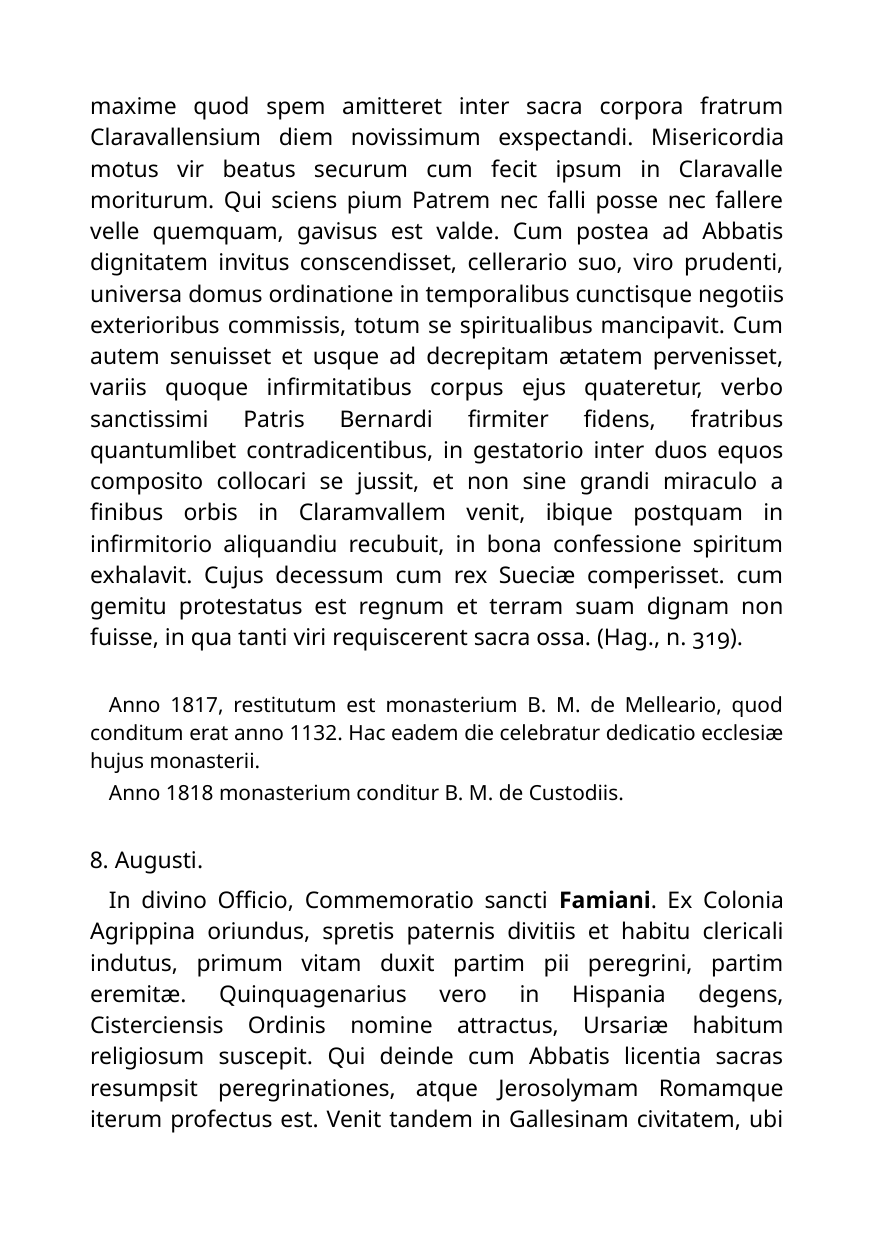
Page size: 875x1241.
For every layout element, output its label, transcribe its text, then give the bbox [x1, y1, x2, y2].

text 8. Augusti. [90, 844, 784, 875]
text maxime quod spem amitteret inter sacra corpora fratrum Claravallensium diem novissimum exspectandi. Mi­sericordia motus vir beatus securum cum fecit ipsum in Claravalle moriturum. Qui sciens pium Patrem nec falli posse nec fallere velle quemquam, gavisus est valde. Cum postea ad Abbatis dignitatem invitus conscendisset, cellerario suo, viro prudenti, universa domus ordinatione in tempora­libus cunctisque negotiis exterioribus commissis, totum se spiritualibus mancipavit. Cum autem senuisset et usque ad decrepitam ætatem pervenisset, variis quoque infirmitatibus corpus ejus quateretur, verbo sanctissimi Patris Bernardi firmiter fidens, fratribus quantumlibet contradicentibus, in gestatorio inter duos equos composito collocari se jussit, et non sine grandi miraculo a finibus orbis in Claramvallem venit, ibique postquam in infirmitorio aliquandiu recubuit, in bona confessione spiritum exhalavit. Cujus decessum cum rex Sueciæ comperisset. cum gemitu protestatus est regnum et terram suam dignam non fuisse, in qua tanti viri requiscerent sacra ossa. (Hag., n. 319). [90, 90, 784, 652]
text In divino Officio, Commemoratio sancti Famiani. Ex Colonia Agrippina oriundus, spretis paternis divitiis et habitu clericali indutus, primum vitam duxit partim pii peregrini, partim eremitæ. Quinquagenarius vero in Hispania degens, Cisterciensis Ordinis nomine attractus, Ursariæ habitum religiosum suscepit. Qui deinde cum Abbatis licentia sacras resumpsit peregrinationes, atque Jerosolymam Romamque iterum profectus est. Venit tandem in Gallesinam civitatem, ubi [90, 884, 784, 1134]
text Anno 1818 monasterium conditur B. M. de Custodiis. [90, 778, 784, 807]
text Anno 1817, restitutum est monasterium B. M. de Melleario, quod conditum erat anno 1132. Hac eadem die celebratur dedicatio ecclesiæ hujus monasterii. [90, 690, 784, 775]
